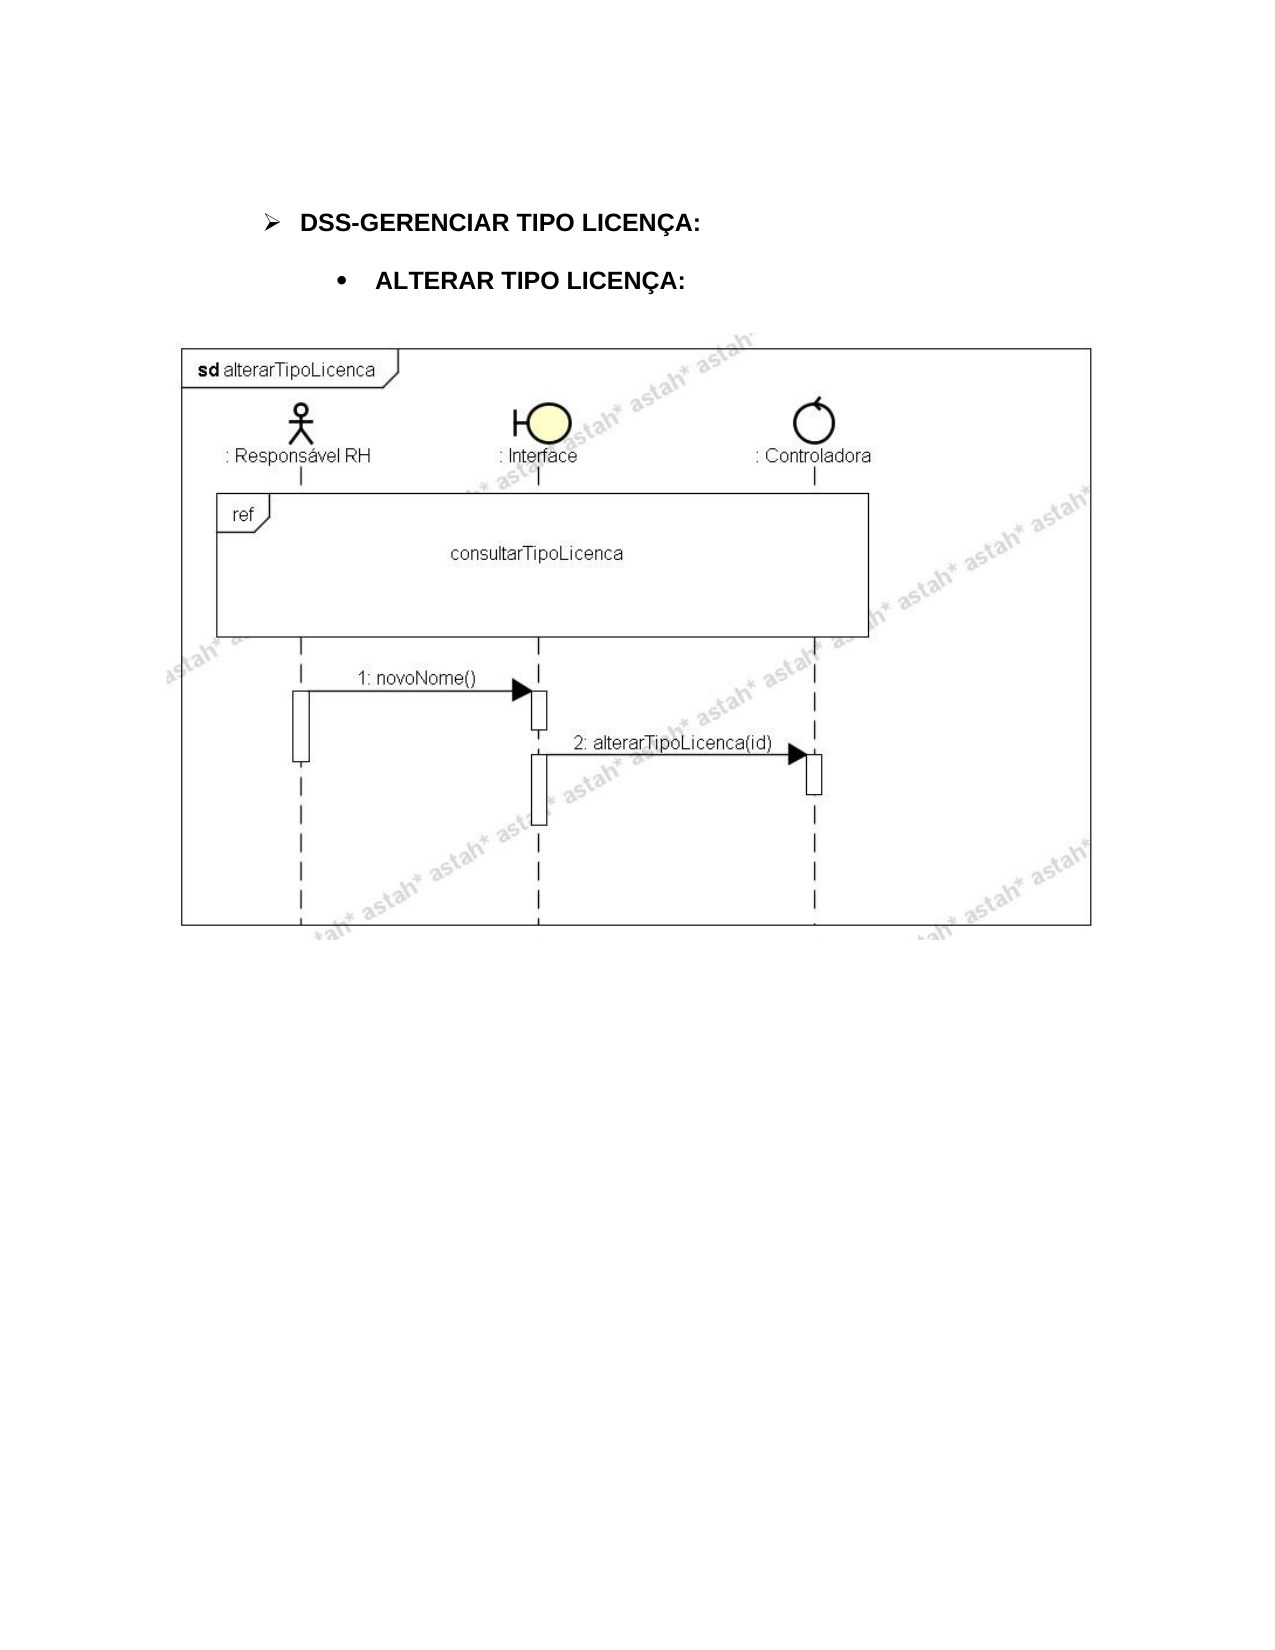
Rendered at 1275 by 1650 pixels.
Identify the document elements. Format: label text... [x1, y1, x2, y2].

list ALTERAR TIPO LICENÇA: [337, 266, 1125, 295]
picture [166, 333, 1109, 940]
list DSS-GERENCIAR TIPO LICENÇA: [262, 208, 1125, 237]
